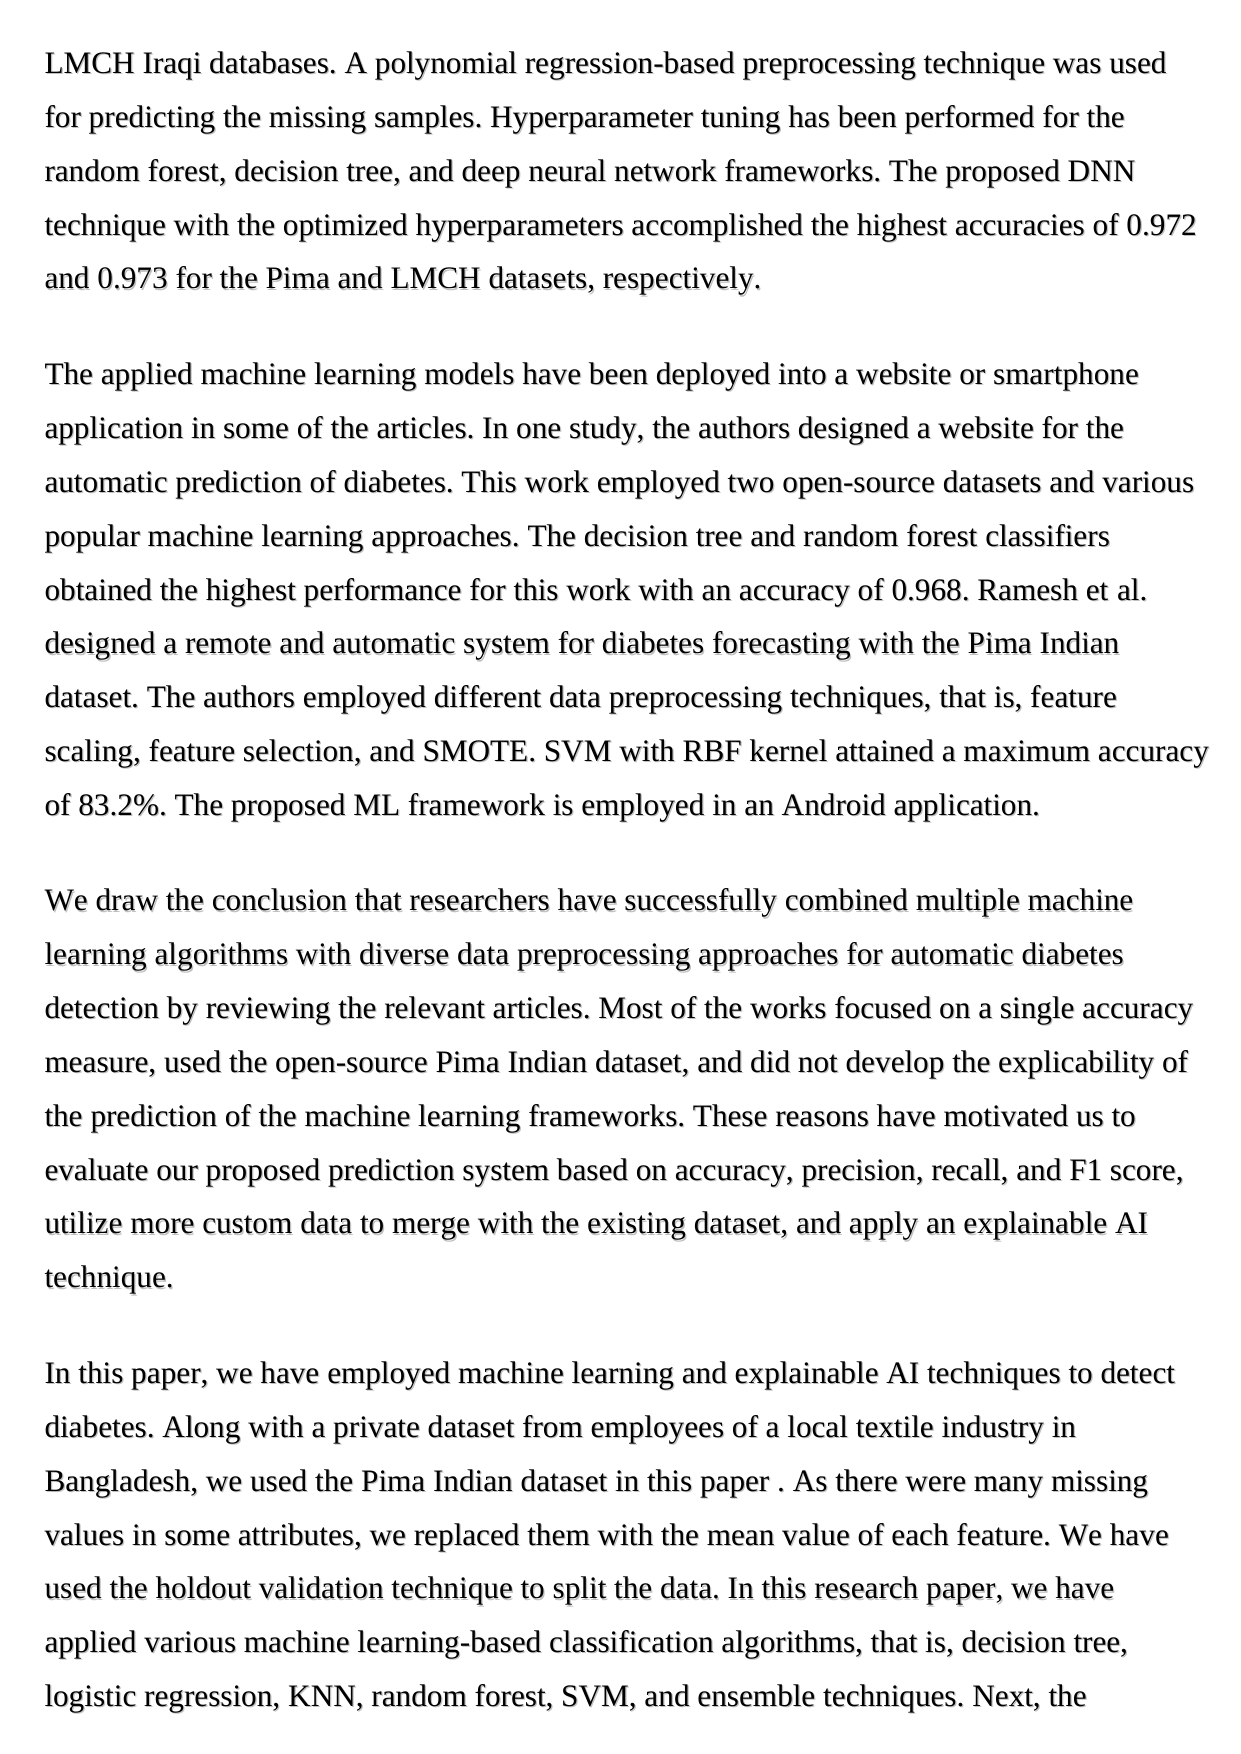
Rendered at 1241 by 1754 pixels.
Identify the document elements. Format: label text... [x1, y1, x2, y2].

text LMCH Iraqi databases. A polynomial regression‐based preprocessing technique was used for predicting the missing samples. Hyperparameter tuning has been performed for the random forest, decision tree, and deep neural network frameworks. The proposed DNN technique with the optimized hyperparameters accomplished the highest accuracies of 0.972 and 0.973 for the Pima and LMCH datasets, respectively. [44, 44, 1211, 296]
text We draw the conclusion that researchers have successfully combined multiple machine learning algorithms with diverse data preprocessing approaches for automatic diabetes detection by reviewing the relevant articles. Most of the works focused on a single accuracy measure, used the open‐source Pima Indian dataset, and did not develop the explicability of the prediction of the machine learning frameworks. These reasons have motivated us to evaluate our proposed prediction system based on accuracy, precision, recall, and F1 score, utilize more custom data to merge with the existing dataset, and apply an explainable AI technique. [44, 882, 1211, 1294]
text The applied machine learning models have been deployed into a website or smartphone application in some of the articles. In one study, the authors designed a website for the automatic prediction of diabetes. This work employed two open‐source datasets and various popular machine learning approaches. The decision tree and random forest classifiers obtained the highest performance for this work with an accuracy of 0.968. Ramesh et al. designed a remote and automatic system for diabetes forecasting with the Pima Indian dataset. The authors employed different data preprocessing techniques, that is, feature scaling, feature selection, and SMOTE. SVM with RBF kernel attained a maximum accuracy of 83.2%. The proposed ML framework is employed in an Android application. [44, 355, 1211, 822]
text In this paper, we have employed machine learning and explainable AI techniques to detect diabetes. Along with a private dataset from employees of a local textile industry in Bangladesh, we used the Pima Indian dataset in this paper . As there were many missing values in some attributes, we replaced them with the mean value of each feature. We have used the holdout validation technique to split the data. In this research paper, we have applied various machine learning‐based classification algorithms, that is, decision tree, logistic regression, KNN, random forest, SVM, and ensemble techniques. Next, the [44, 1354, 1211, 1713]
